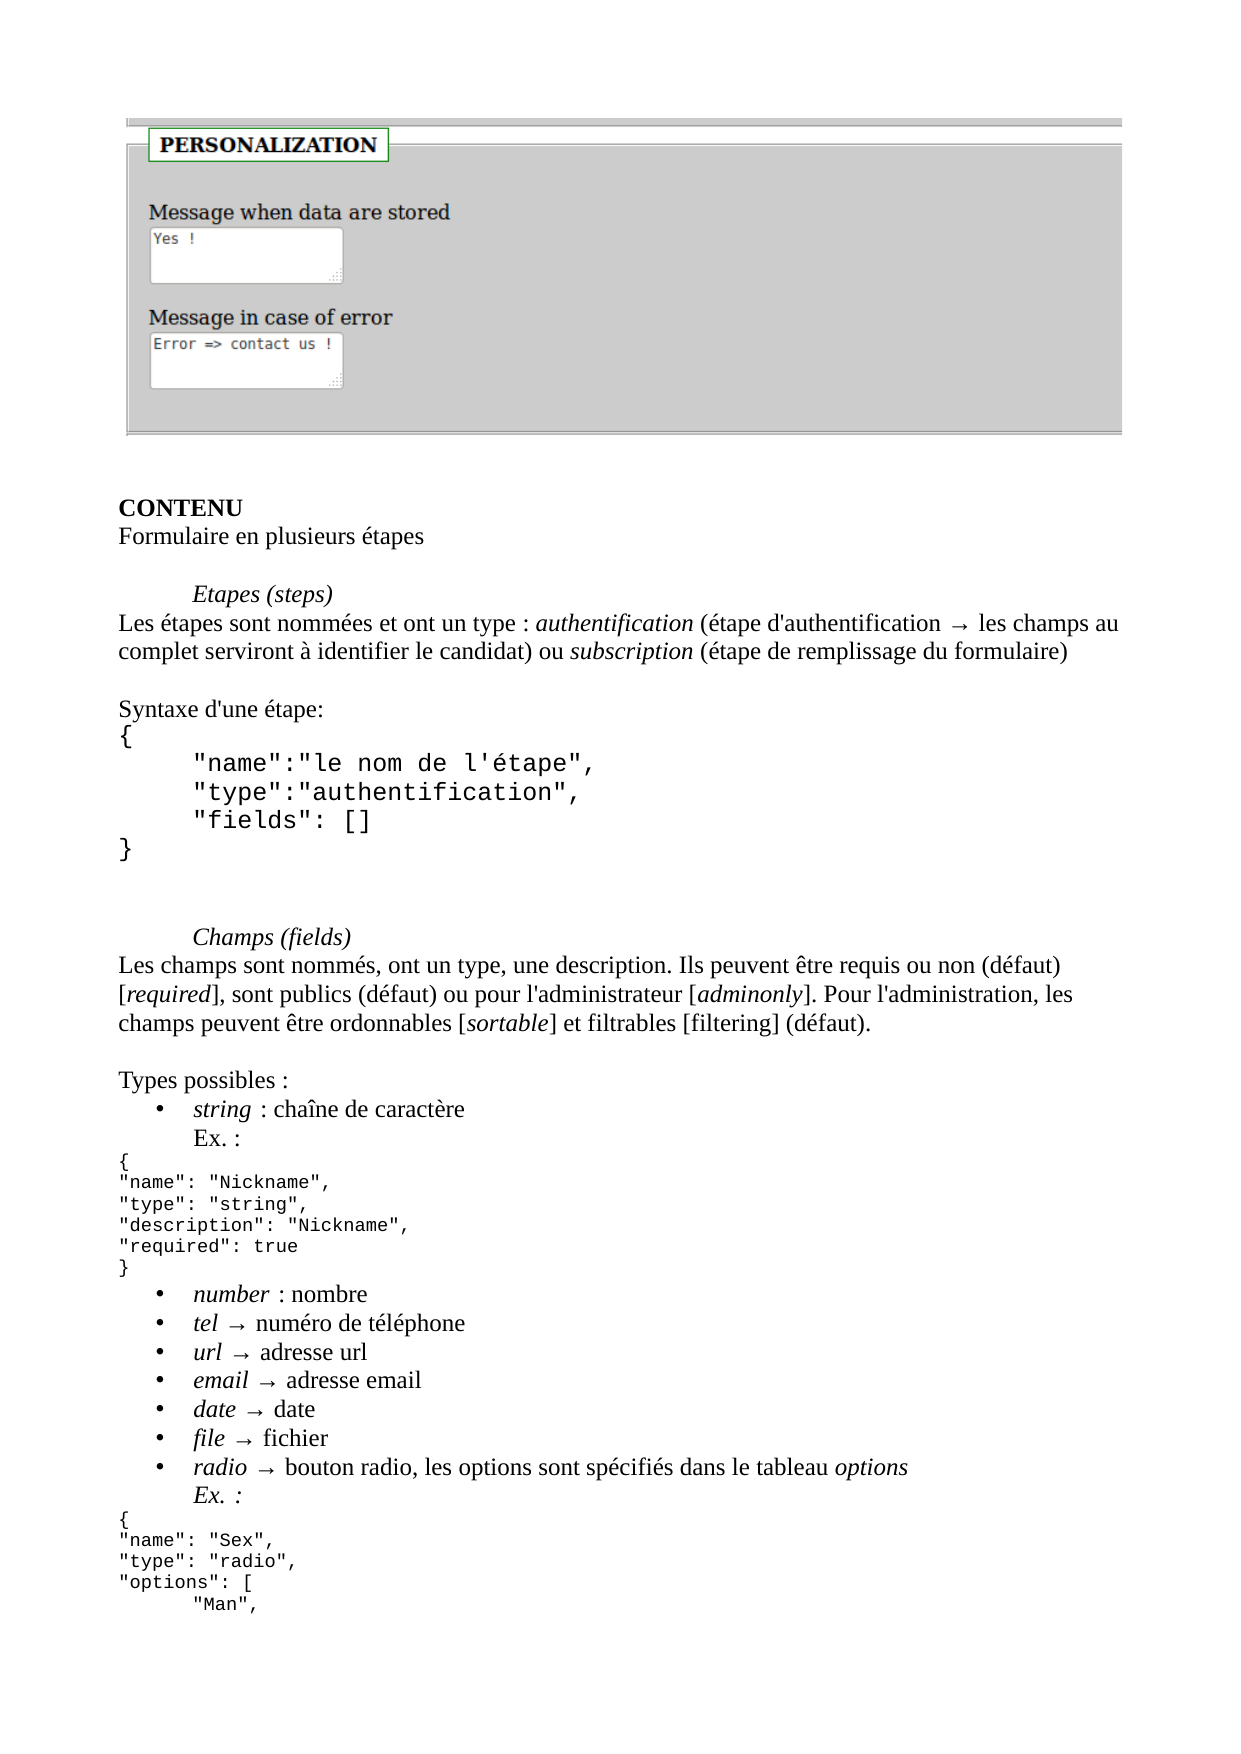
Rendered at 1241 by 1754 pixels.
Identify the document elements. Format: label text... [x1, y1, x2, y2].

text } [118, 1258, 1122, 1279]
list string : chaîne de caractère Ex. : [156, 1094, 1122, 1152]
list date → date [156, 1394, 1122, 1423]
list radio → bouton radio, les options sont spécifiés dans le tableau options [156, 1452, 1122, 1481]
list tel → numéro de téléphone [156, 1308, 1122, 1337]
text { [118, 1152, 1122, 1173]
text "options": [ [118, 1573, 1122, 1594]
text { [118, 1509, 1122, 1531]
text "name": "Nickname", [118, 1173, 1122, 1194]
text "type": "radio", [118, 1552, 1122, 1573]
text } [118, 836, 1122, 864]
text Les étapes sont nommées et ont un type : authentification (étape d'authentification → les champs au complet serviront à identifier le candidat) ou subscription (étape de remplissage du formulaire) [118, 608, 1122, 665]
text "required": true [118, 1237, 1122, 1258]
list file → fichier [156, 1423, 1122, 1452]
text Types possibles : [118, 1066, 1122, 1094]
text { [118, 723, 1122, 751]
list Ex. : [156, 1481, 1122, 1509]
text "name": "Sex", [118, 1531, 1122, 1552]
text "description": "Nickname", [118, 1216, 1122, 1237]
list url → adresse url [156, 1337, 1122, 1366]
text "Man", [118, 1594, 1122, 1616]
text "type":"authentification", [118, 779, 1122, 808]
text CONTENU [118, 493, 1122, 521]
text Etapes (steps) [118, 579, 1122, 608]
text Les champs sont nommés, ont un type, une description. Ils peuvent être requis ou non (défaut) [required], sont publics (défaut) ou pour l'administrateur [adminonly]. Pour l'administration, les champs peuvent être ordonnables [sortable] et filtrables [filtering] (défaut). [118, 951, 1122, 1037]
text Formulaire en plusieurs étapes [118, 521, 1122, 550]
text "name":"le nom de l'étape", [118, 751, 1122, 779]
list email → adresse email [156, 1366, 1122, 1394]
picture [118, 118, 1123, 436]
text Syntaxe d'une étape: [118, 694, 1122, 723]
list number : nombre [156, 1279, 1122, 1308]
text Champs (fields) [118, 922, 1122, 951]
text "type": "string", [118, 1194, 1122, 1216]
text "fields": [] [118, 808, 1122, 836]
